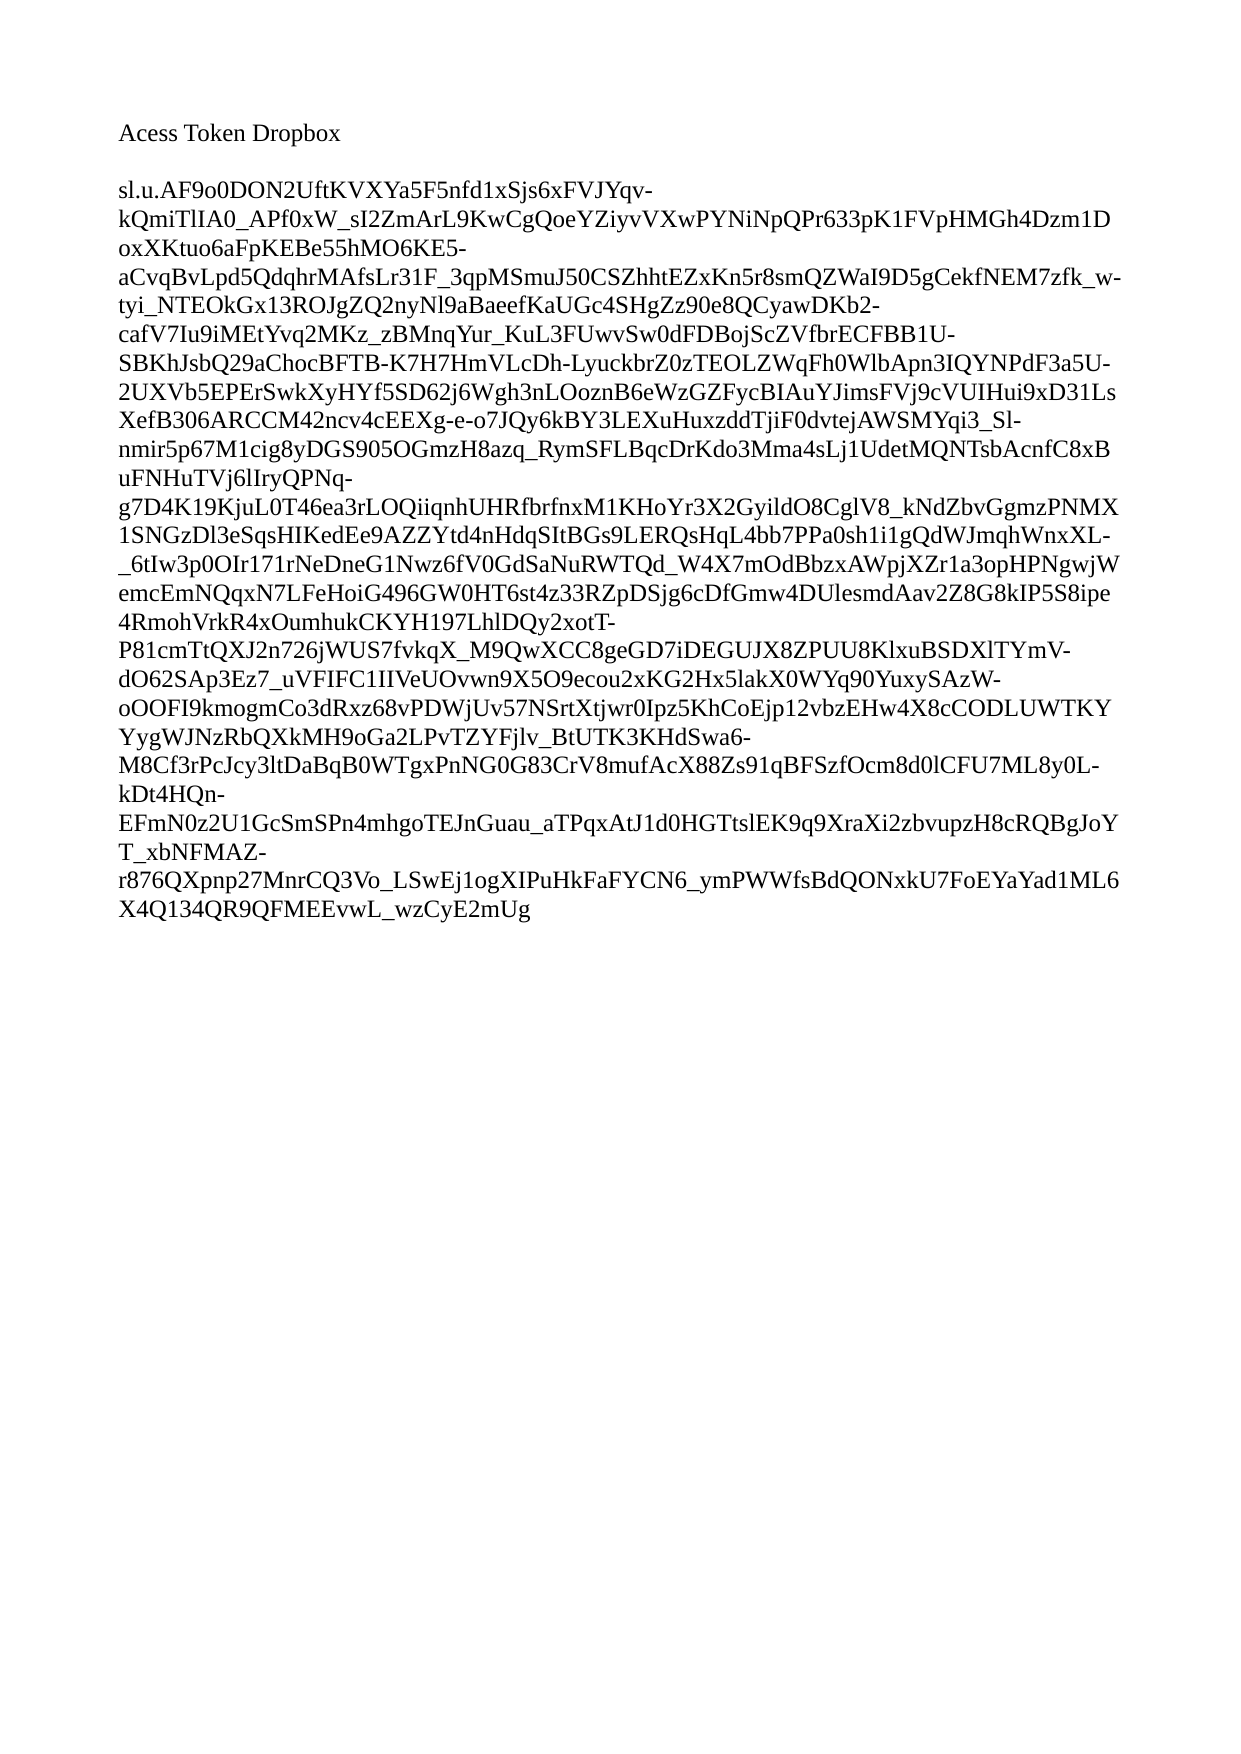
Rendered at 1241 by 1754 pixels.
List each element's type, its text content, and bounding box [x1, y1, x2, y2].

text sl.u.AF9o0DON2UftKVXYa5F5nfd1xSjs6xFVJYqv-kQmiTlIA0_APf0xW_sI2ZmArL9KwCgQoeYZiyvVXwPYNiNpQPr633pK1FVpHMGh4Dzm1DoxXKtuo6aFpKEBe55hMO6KE5-aCvqBvLpd5QdqhrMAfsLr31F_3qpMSmuJ50CSZhhtEZxKn5r8smQZWaI9D5gCekfNEM7zfk_w-tyi_NTEOkGx13ROJgZQ2nyNl9aBaeefKaUGc4SHgZz90e8QCyawDKb2-cafV7Iu9iMEtYvq2MKz_zBMnqYur_KuL3FUwvSw0dFDBojScZVfbrECFBB1U-SBKhJsbQ29aChocBFTB-K7H7HmVLcDh-LyuckbrZ0zTEOLZWqFh0WlbApn3IQYNPdF3a5U-2UXVb5EPErSwkXyHYf5SD62j6Wgh3nLOoznB6eWzGZFycBIAuYJimsFVj9cVUIHui9xD31LsXefB306ARCCM42ncv4cEEXg-e-o7JQy6kBY3LEXuHuxzddTjiF0dvtejAWSMYqi3_Sl-nmir5p67M1cig8yDGS905OGmzH8azq_RymSFLBqcDrKdo3Mma4sLj1UdetMQNTsbAcnfC8xBuFNHuTVj6lIryQPNq-g7D4K19KjuL0T46ea3rLOQiiqnhUHRfbrfnxM1KHoYr3X2GyildO8CglV8_kNdZbvGgmzPNMX1SNGzDl3eSqsHIKedEe9AZZYtd4nHdqSItBGs9LERQsHqL4bb7PPa0sh1i1gQdWJmqhWnxXL-_6tIw3p0OIr171rNeDneG1Nwz6fV0GdSaNuRWTQd_W4X7mOdBbzxAWpjXZr1a3opHPNgwjWemcEmNQqxN7LFeHoiG496GW0HT6st4z33RZpDSjg6cDfGmw4DUlesmdAav2Z8G8kIP5S8ipe4RmohVrkR4xOumhukCKYH197LhlDQy2xotT-P81cmTtQXJ2n726jWUS7fvkqX_M9QwXCC8geGD7iDEGUJX8ZPUU8KlxuBSDXlTYmV-dO62SAp3Ez7_uVFIFC1IIVeUOvwn9X5O9ecou2xKG2Hx5lakX0WYq90YuxySAzW-oOOFI9kmogmCo3dRxz68vPDWjUv57NSrtXtjwr0Ipz5KhCoEjp12vbzEHw4X8cCODLUWTKYYygWJNzRbQXkMH9oGa2LPvTZYFjlv_BtUTK3KHdSwa6-M8Cf3rPcJcy3ltDaBqB0WTgxPnNG0G83CrV8mufAcX88Zs91qBFSzfOcm8d0lCFU7ML8y0L-kDt4HQn-EFmN0z2U1GcSmSPn4mhgoTEJnGuau_aTPqxAtJ1d0HGTtslEK9q9XraXi2zbvupzH8cRQBgJoYT_xbNFMAZ-r876QXpnp27MnrCQ3Vo_LSwEj1ogXIPuHkFaFYCN6_ymPWWfsBdQONxkU7FoEYaYad1ML6X4Q134QR9QFMEEvwL_wzCyE2mUg [118, 176, 1122, 923]
text Acess Token Dropbox [118, 118, 1122, 147]
